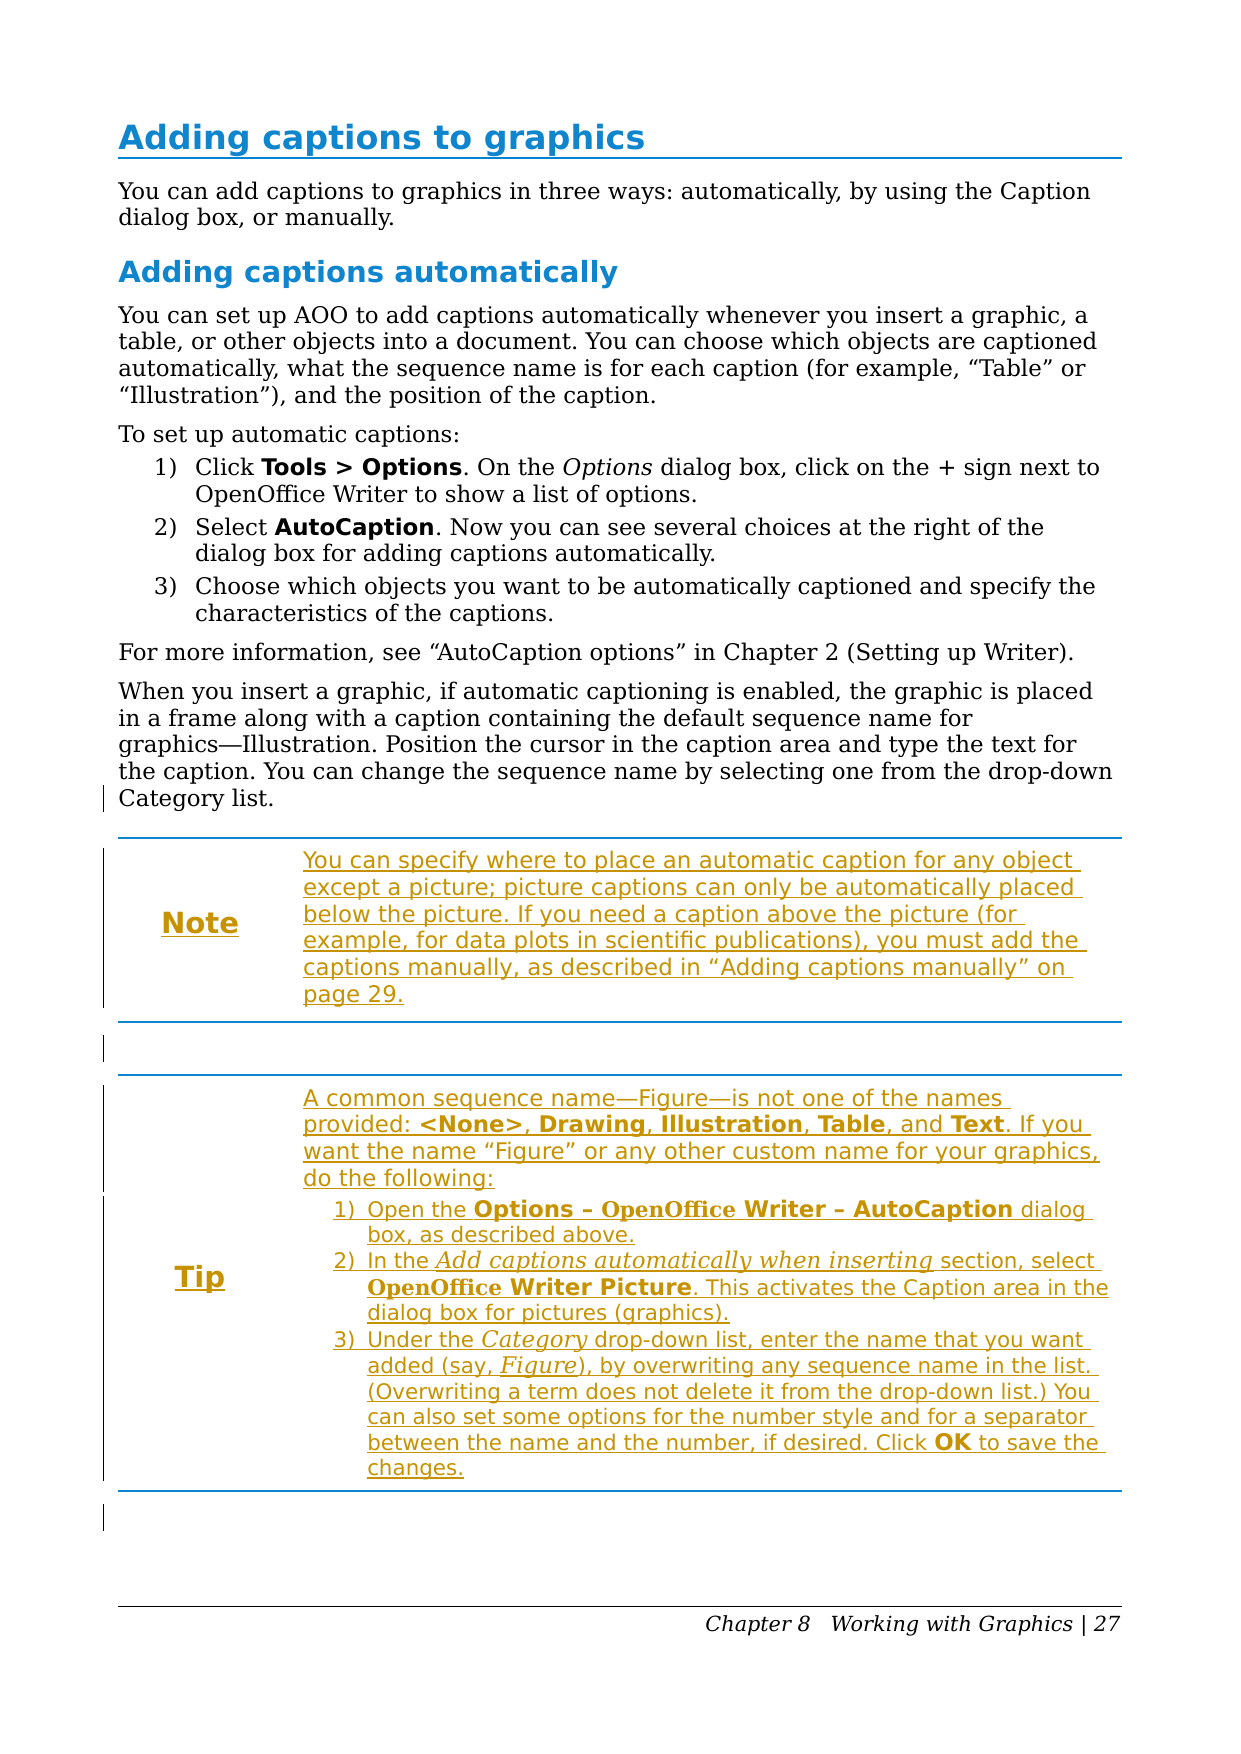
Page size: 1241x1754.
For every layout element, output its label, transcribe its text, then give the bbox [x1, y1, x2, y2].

list Select AutoCaption. Now you can see several choices at the right of the dialog box for adding captions automatically. [177, 514, 1122, 567]
text When you insert a graphic, if automatic captioning is enabled, the graphic is placed in a frame along with a caption containing the default sequence name for graphics―Illustration. Position the cursor in the caption area and type the text for the caption. You can change the sequence name by selecting one from the drop-down Category list. [118, 678, 1122, 812]
text You can add captions to graphics in three ways: automatically, by using the Caption dialog box, or manually. [118, 178, 1122, 231]
subtitle Adding captions to graphics [118, 118, 1122, 157]
table_header Tip [118, 1076, 281, 1490]
list To set up automatic captions: [118, 421, 1122, 448]
list Choose which objects you want to be automatically captioned and specify the characteristics of the captions. [177, 573, 1122, 627]
table_header A common sequence name—Figure—is not one of the names provided: <None>, Drawing, Illustration, Table, and Text. If you want the name “Figure” or any other custom name for your graphics, do the following: Open the Options – OpenOffice Writer – AutoCaption dialog box, as described above. In the Add captions automatically when inserting section, select OpenOffice Writer Picture. This activates the Caption area in the dialog box for pictures (graphics). Under the Category drop-down list, enter the name that you want added (say, Figure), by overwriting any sequence name in the list. (Overwriting a term does not delete it from the drop-down list.) You can also set some options for the number style and for a separator between the name and the number, if desired. Click OK to save the changes. [281, 1076, 1122, 1490]
table_header You can specify where to place an automatic caption for any object except a picture; picture captions can only be automatically placed below the picture. If you need a caption above the picture (for example, for data plots in scientific publications), you must add the captions manually, as described in “Adding captions manually” on page 29. [281, 839, 1122, 1021]
text For more information, see “AutoCaption options” in Chapter 2 (Setting up Writer). [118, 639, 1122, 666]
text You can set up AOO to add captions automatically whenever you insert a graphic, a table, or other objects into a document. You can choose which objects are captioned automatically, what the sequence name is for each caption (for example, “Table” or “Illustration”), and the position of the caption. [118, 302, 1122, 408]
table_header Note [118, 839, 281, 1021]
list Click Tools > Options. On the Options dialog box, click on the + sign next to OpenOffice Writer to show a list of options. [177, 454, 1122, 507]
subtitle Adding captions automatically [118, 256, 1122, 289]
